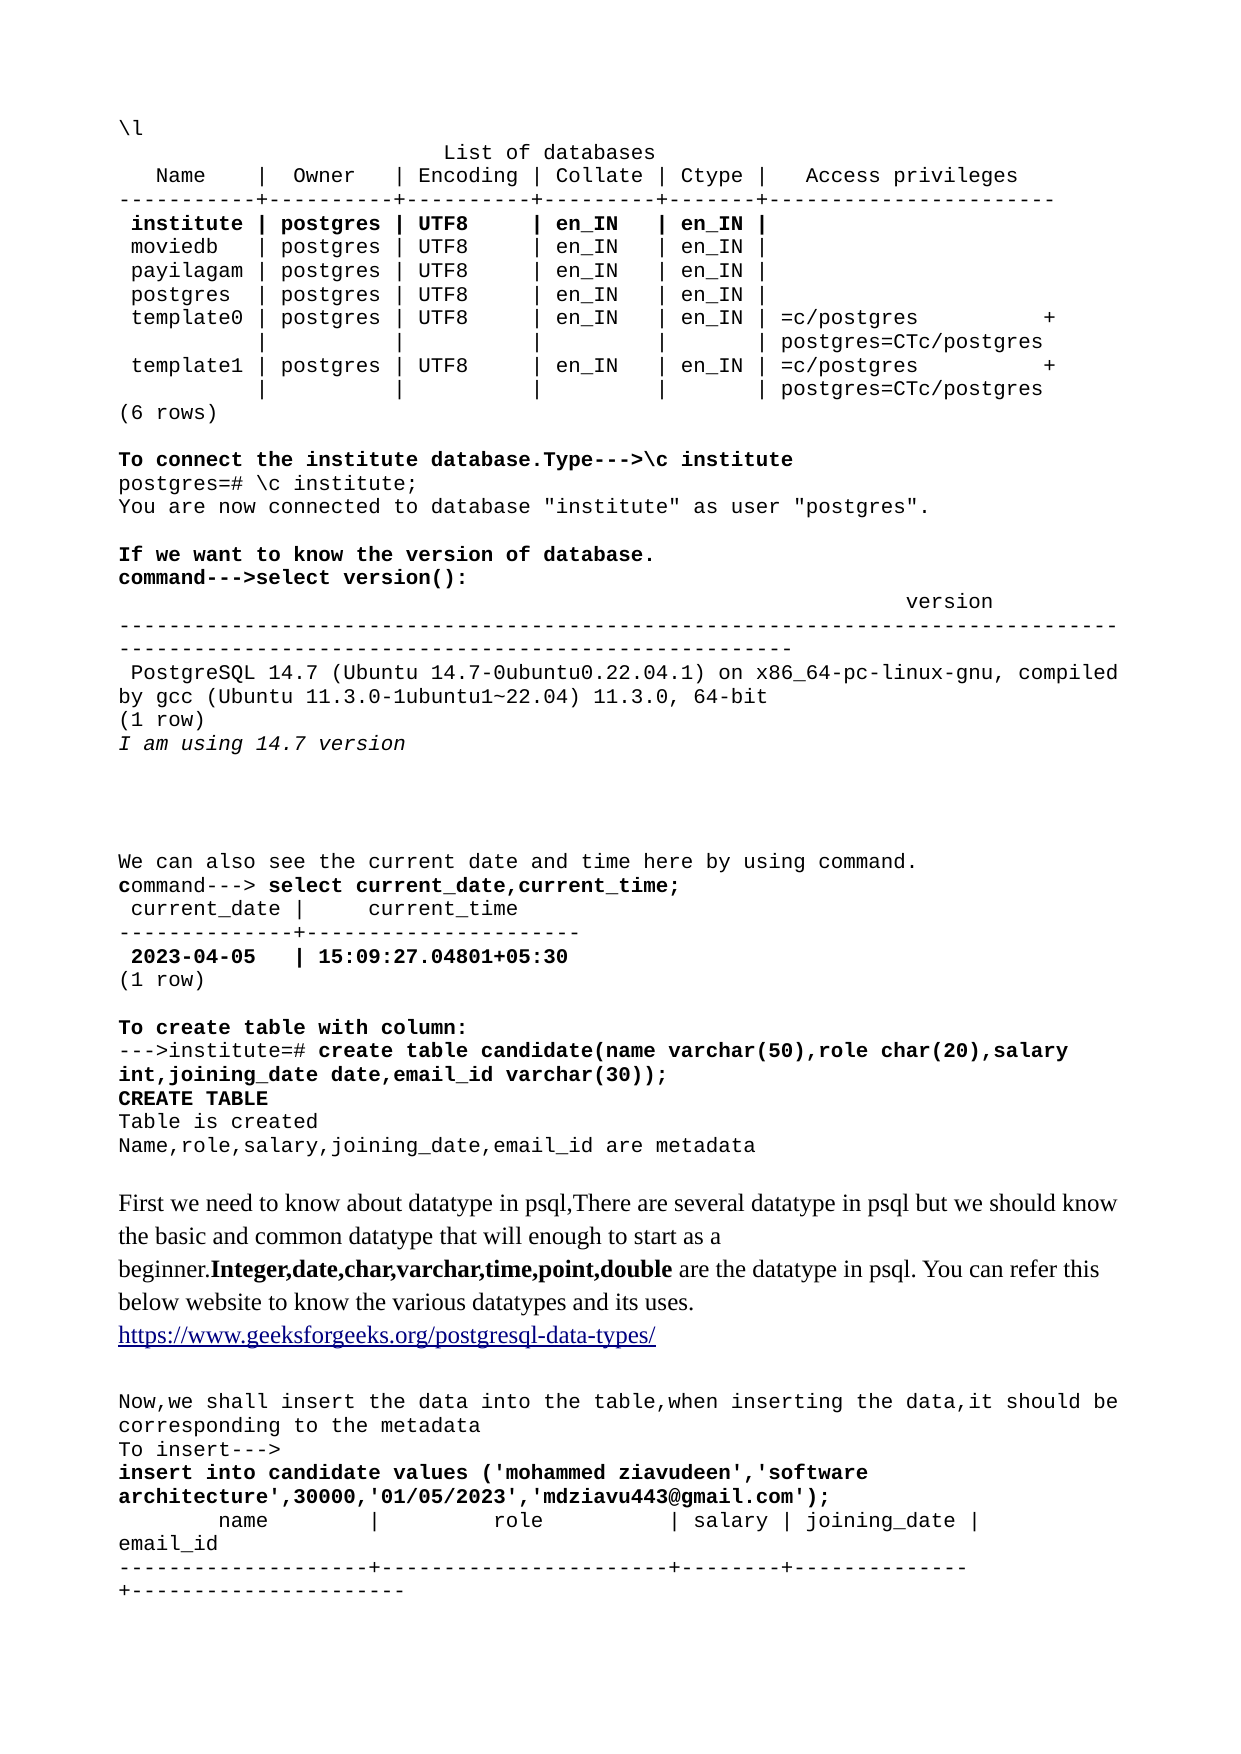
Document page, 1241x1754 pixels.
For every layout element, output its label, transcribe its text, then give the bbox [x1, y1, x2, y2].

text current_date | current_time [118, 898, 1122, 922]
text insert into candidate values ('mohammed ziavudeen','software architecture',30000,'01/05/2023','mdziavu443@gmail.com'); [118, 1462, 1122, 1509]
text | | | | | postgres=CTc/postgres [118, 378, 1122, 402]
text To connect the institute database.Type--->\c institute [118, 449, 1122, 473]
text payilagam | postgres | UTF8 | en_IN | en_IN | [118, 260, 1122, 284]
text We can also see the current date and time here by using command. [118, 851, 1122, 875]
text Name,role,salary,joining_date,email_id are metadata [118, 1135, 1122, 1158]
text version [118, 591, 1122, 615]
text CREATE TABLE [118, 1088, 1122, 1111]
text To insert---> [118, 1439, 1122, 1462]
text If we want to know the version of database. [118, 544, 1122, 567]
text --------------------+-----------------------+--------+--------------+---------------------- [118, 1557, 1122, 1604]
text Table is created [118, 1111, 1122, 1135]
text Now,we shall insert the data into the table,when inserting the data,it should be corresponding to the metadata [118, 1391, 1122, 1439]
text 2023-04-05 | 15:09:27.04801+05:30 [118, 946, 1122, 969]
text command---> select current_date,current_time; [118, 875, 1122, 898]
text List of databases [118, 142, 1122, 165]
text I am using 14.7 version [118, 733, 1122, 757]
text (6 rows) [118, 402, 1122, 426]
text postgres | postgres | UTF8 | en_IN | en_IN | [118, 284, 1122, 307]
text To create table with column: [118, 1017, 1122, 1040]
text -------------------------------------------------------------------------------------------------------------------------------------- [118, 615, 1122, 662]
text template1 | postgres | UTF8 | en_IN | en_IN | =c/postgres + [118, 354, 1122, 378]
text name | role | salary | joining_date | email_id [118, 1509, 1122, 1557]
text PostgreSQL 14.7 (Ubuntu 14.7-0ubuntu0.22.04.1) on x86_64-pc-linux-gnu, compiled by gcc (Ubuntu 11.3.0-1ubuntu1~22.04) 11.3.0, 64-bit [118, 662, 1122, 709]
text command--->select version(): [118, 567, 1122, 591]
text \l [118, 118, 1122, 142]
text (1 row) [118, 969, 1122, 993]
text --------------+---------------------- [118, 922, 1122, 946]
text | | | | | postgres=CTc/postgres [118, 331, 1122, 354]
text Name | Owner | Encoding | Collate | Ctype | Access privileges [118, 165, 1122, 189]
text institute | postgres | UTF8 | en_IN | en_IN | [118, 213, 1122, 236]
text template0 | postgres | UTF8 | en_IN | en_IN | =c/postgres + [118, 307, 1122, 331]
text -----------+----------+----------+---------+-------+----------------------- [118, 189, 1122, 213]
text You are now connected to database "institute" as user "postgres". [118, 496, 1122, 520]
text --->institute=# create table candidate(name varchar(50),role char(20),salary int,joining_date date,email_id varchar(30)); [118, 1040, 1122, 1088]
text (1 row) [118, 709, 1122, 733]
text postgres=# \c institute; [118, 473, 1122, 496]
text First we need to know about datatype in psql,There are several datatype in psql but we should know the basic and common datatype that will enough to start as a beginner.Integer,date,char,varchar,time,point,double are the datatype in psql. You can refer this below website to know the various datatypes and its uses. https://www.geeksforgeeks.org/postgresql-data-types/ [118, 1188, 1122, 1349]
text moviedb | postgres | UTF8 | en_IN | en_IN | [118, 236, 1122, 260]
